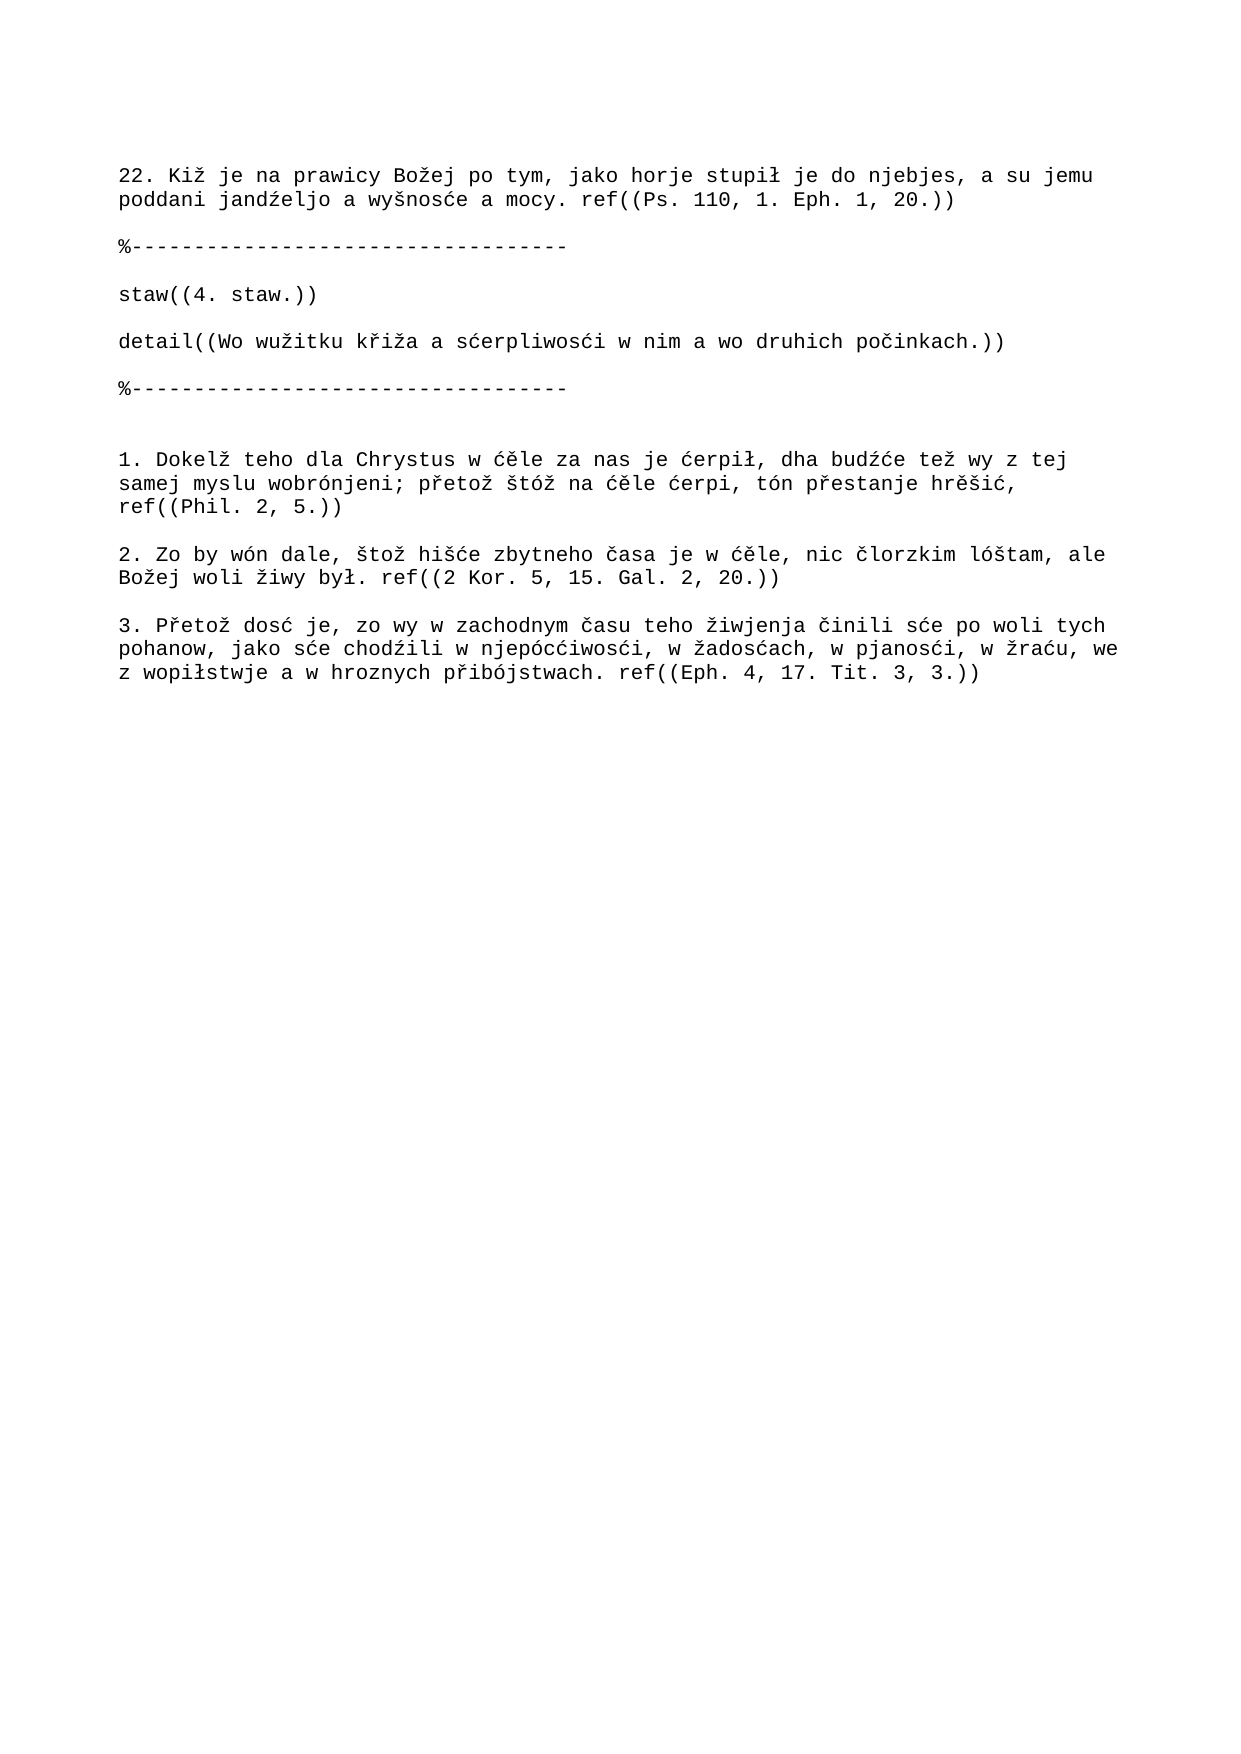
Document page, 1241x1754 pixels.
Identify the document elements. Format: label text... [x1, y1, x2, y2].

text 1. Dokelž teho dla Chrystus w ćěle za nas je ćerpił, dha budźće tež wy z tej samej myslu wobrónjeni; přetož štóž na ćěle ćerpi, tón přestanje hrěšić, ref((Phil. 2, 5.)) [118, 449, 1122, 520]
text detail((Wo wužitku křiža a sćerpliwosći w nim a wo druhich počinkach.)) [118, 331, 1122, 354]
text 2. Zo by wón dale, štož hišće zbytneho časa je w ćěle, nic člorzkim lóštam, ale Božej woli žiwy był. ref((2 Kor. 5, 15. Gal. 2, 20.)) [118, 544, 1122, 591]
text 22. Kiž je na prawicy Božej po tym, jako horje stupił je do njebjes, a su jemu poddani jandźeljo a wyšnosće a mocy. ref((Ps. 110, 1. Eph. 1, 20.)) [118, 165, 1122, 213]
text %----------------------------------- [118, 236, 1122, 260]
text %----------------------------------- [118, 378, 1122, 402]
text 3. Přetož dosć je, zo wy w zachodnym času teho žiwjenja činili sće po woli tych pohanow, jako sće chodźili w njepócćiwosći, w žadosćach, w pjanosći, w žraću, we z wopiłstwje a w hroznych přibójstwach. ref((Eph. 4, 17. Tit. 3, 3.)) [118, 615, 1122, 686]
text staw((4. staw.)) [118, 284, 1122, 307]
